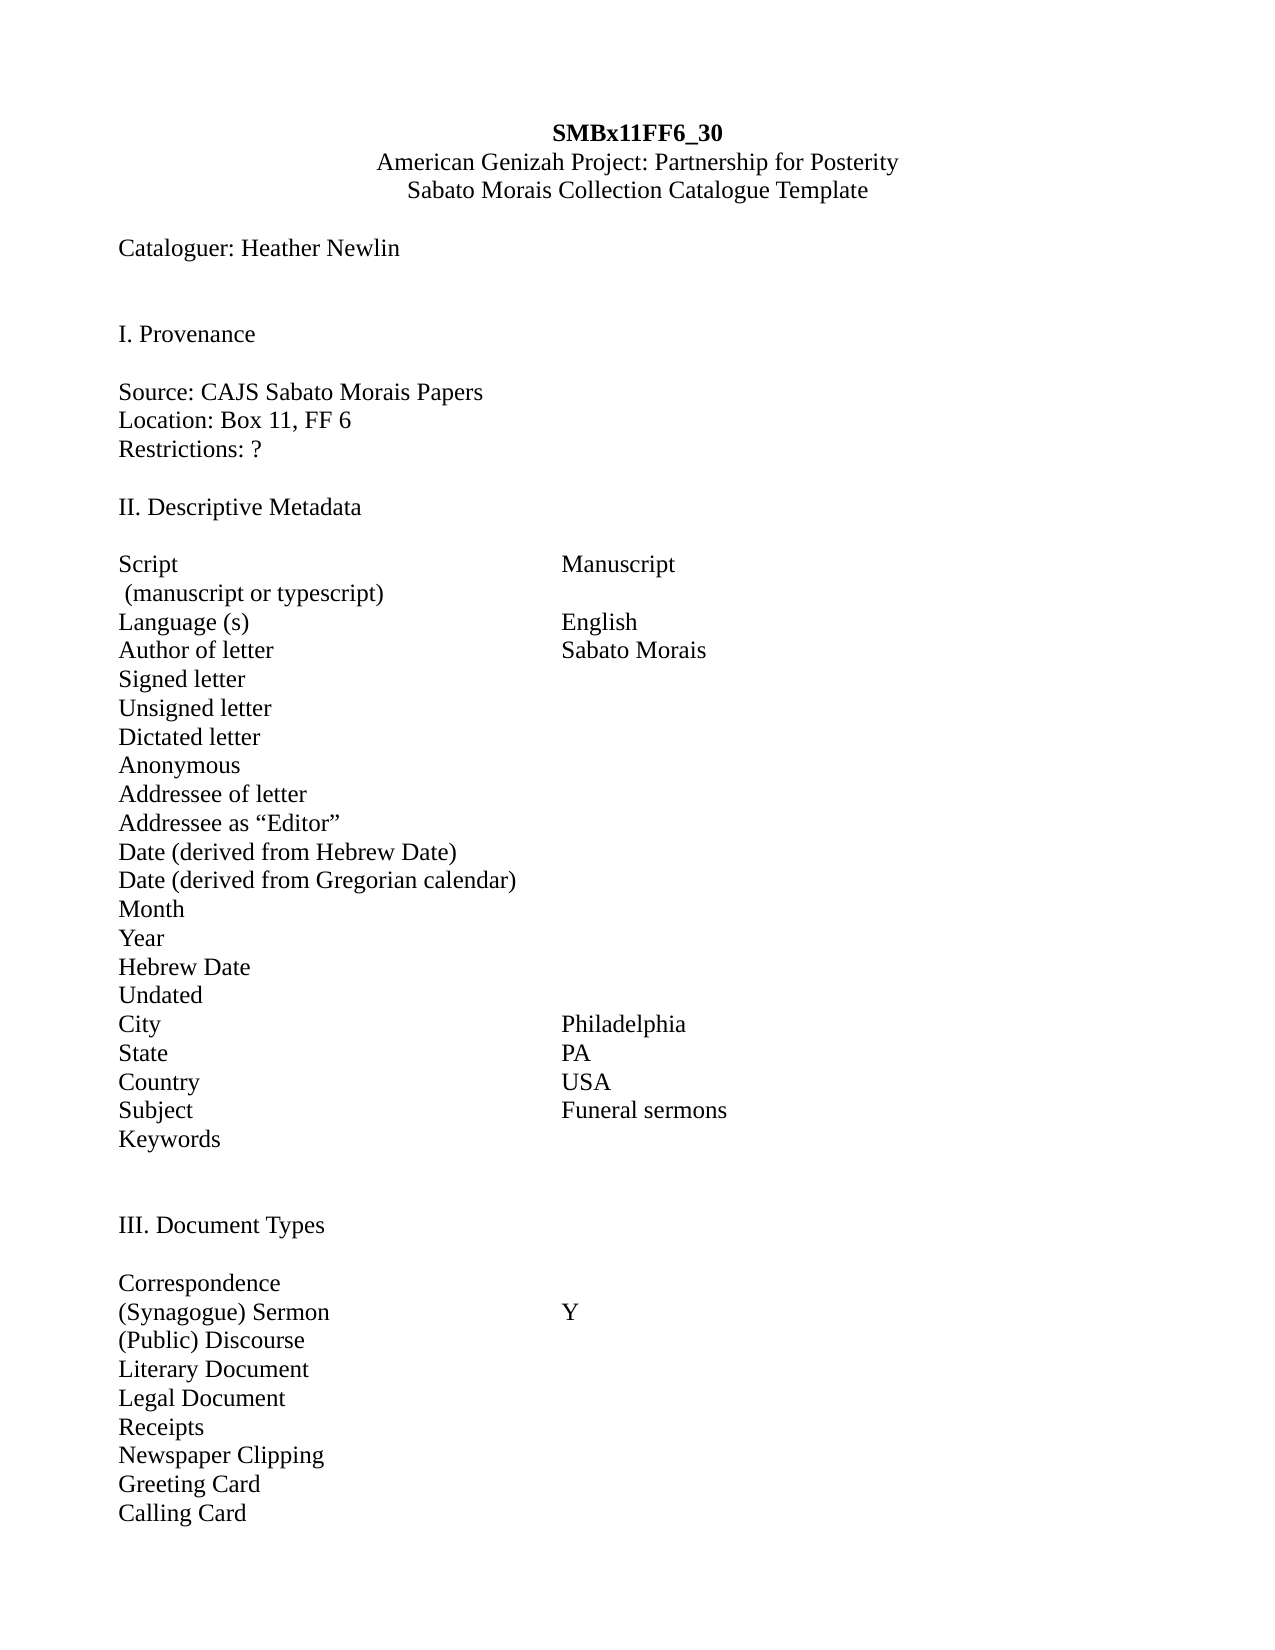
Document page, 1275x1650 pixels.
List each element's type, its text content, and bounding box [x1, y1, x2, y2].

text Hebrew Date [118, 952, 1157, 981]
text Sabato Morais Collection Catalogue Template [118, 176, 1157, 204]
text American Genizah Project: Partnership for Posterity [118, 147, 1157, 176]
text Script Manuscript [118, 549, 1157, 578]
text Literary Document [118, 1354, 1157, 1383]
text Addressee of letter [118, 779, 1157, 808]
text Cataloguer: Heather Newlin [118, 233, 1157, 262]
text Dictated letter [118, 722, 1157, 751]
text Source: CAJS Sabato Morais Papers [118, 377, 1157, 406]
text Language (s) English [118, 607, 1157, 636]
text Author of letter Sabato Morais [118, 636, 1157, 664]
text Newspaper Clipping [118, 1441, 1157, 1469]
text Date (derived from Gregorian calendar) [118, 866, 1157, 894]
text Correspondence [118, 1268, 1157, 1297]
text Month [118, 894, 1157, 923]
text Year [118, 923, 1157, 952]
text Anonymous [118, 751, 1157, 779]
text Addressee as “Editor” [118, 808, 1157, 837]
text Subject Funeral sermons [118, 1096, 1157, 1124]
text II. Descriptive Metadata [118, 492, 1157, 521]
text Legal Document [118, 1383, 1157, 1412]
text Undated [118, 981, 1157, 1009]
text (manuscript or typescript) [118, 578, 1157, 607]
text Unsigned letter [118, 693, 1157, 722]
text Greeting Card [118, 1469, 1157, 1498]
text Calling Card [118, 1498, 1157, 1527]
text Keywords [118, 1124, 1157, 1153]
text I. Provenance [118, 319, 1157, 348]
text Location: Box 11, FF 6 [118, 406, 1157, 434]
text (Public) Discourse [118, 1326, 1157, 1354]
text Signed letter [118, 664, 1157, 693]
text Restrictions: ? [118, 434, 1157, 463]
text SMBx11FF6_30 [118, 118, 1157, 147]
text Country USA [118, 1067, 1157, 1096]
text Receipts [118, 1412, 1157, 1441]
text City Philadelphia [118, 1009, 1157, 1038]
text III. Document Types [118, 1211, 1157, 1239]
text Date (derived from Hebrew Date) [118, 837, 1157, 866]
text (Synagogue) Sermon Y [118, 1297, 1157, 1326]
text State PA [118, 1038, 1157, 1067]
